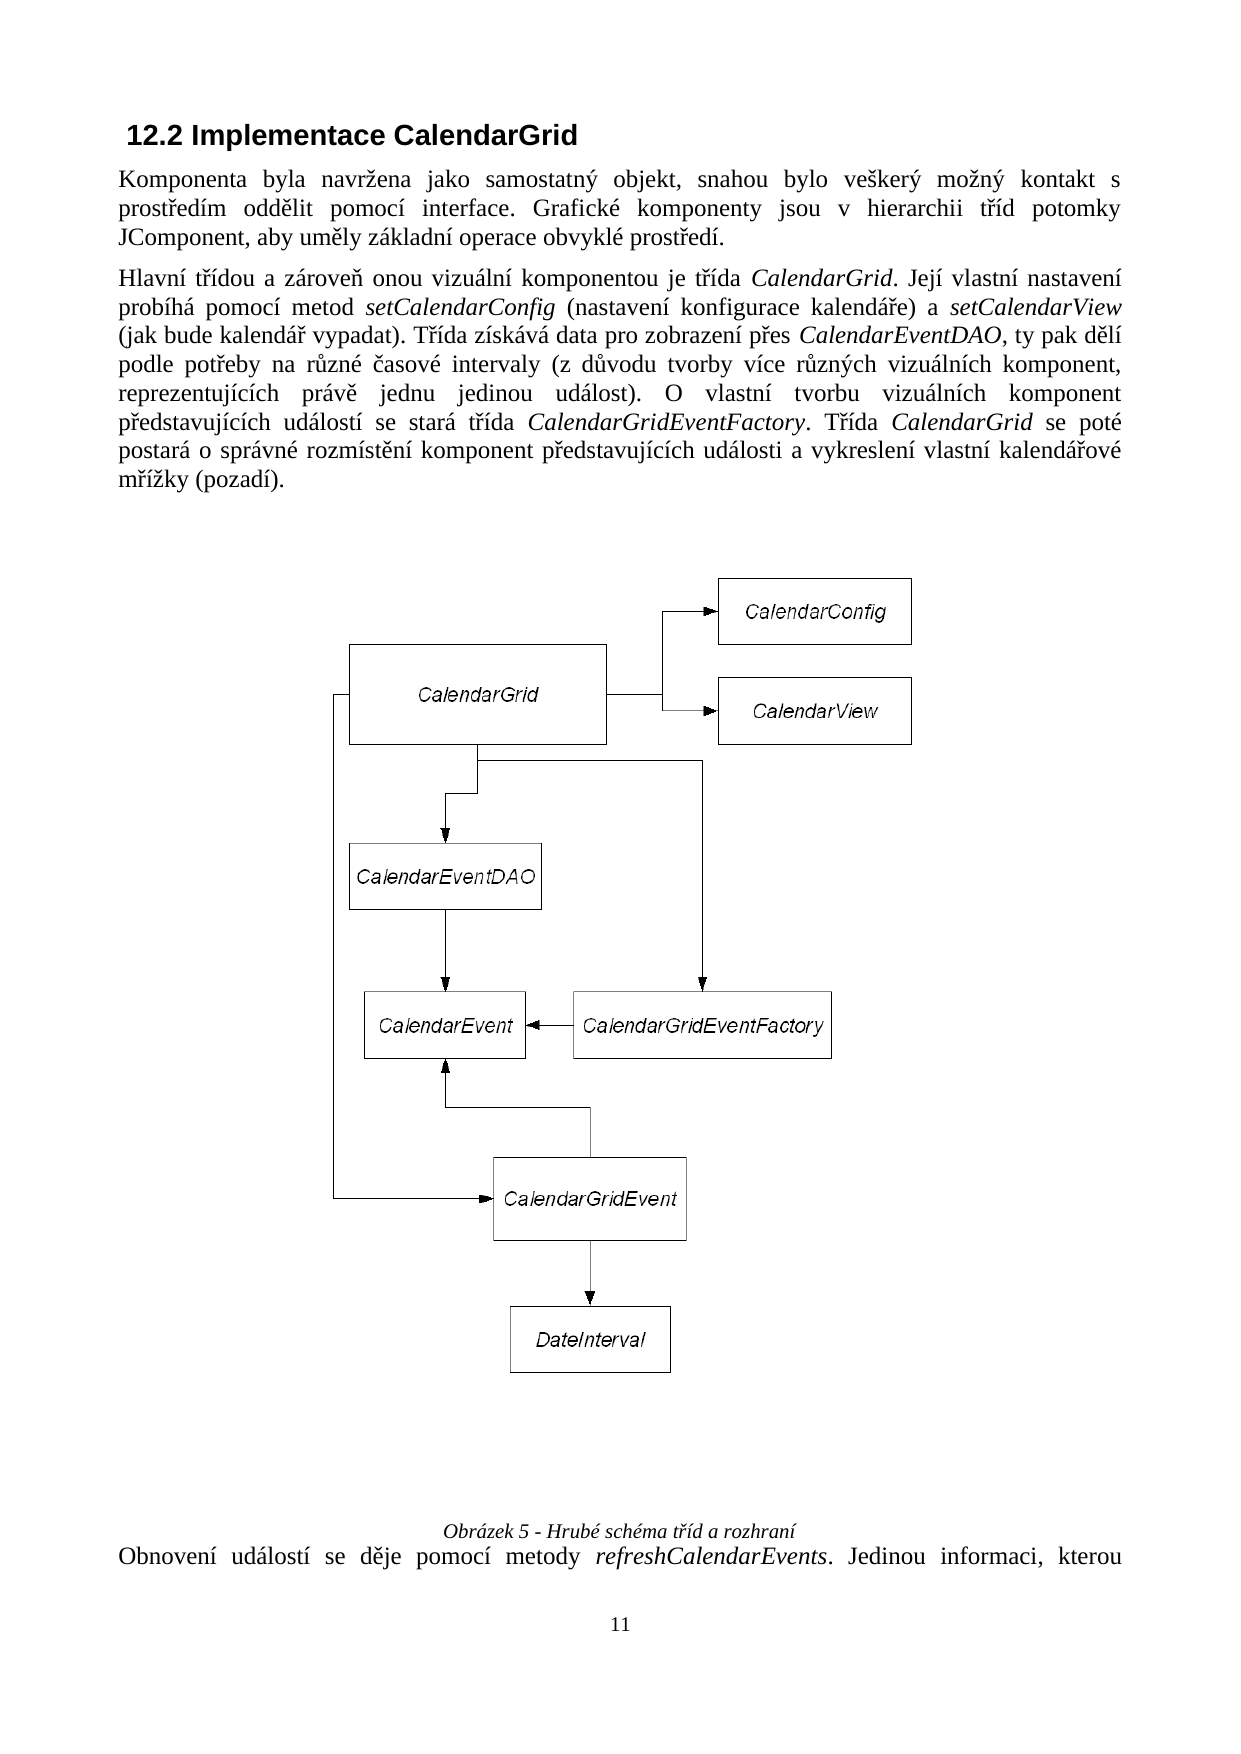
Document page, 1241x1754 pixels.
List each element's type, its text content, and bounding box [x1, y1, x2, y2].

text Obnovení událostí se děje pomocí metody refreshCalendarEvents. Jedinou informaci, kterou [118, 505, 1122, 1570]
text Komponenta byla navržena jako samostatný objekt, snahou bylo veškerý možný kontakt s prostředím oddělit pomocí interface. Grafické komponenty jsou v hierarchii tříd potomky JComponent, aby uměly základní operace obvyklé prostředí. [118, 164, 1122, 250]
text Obrázek 5 - Hrubé schéma tříd a rozhraní [268, 1519, 972, 1540]
picture [285, 528, 959, 1511]
subtitle Implementace CalendarGrid [118, 118, 1122, 152]
text Hlavní třídou a zároveň onou vizuální komponentou je třída CalendarGrid. Její vlastní nastavení probíhá pomocí metod setCalendarConfig (nastavení konfigurace kalendáře) a setCalendarView (jak bude kalendář vypadat). Třída získává data pro zobrazení přes CalendarEventDAO, ty pak dělí podle potřeby na různé časové intervaly (z důvodu tvorby více různých vizuálních komponent, reprezentujících právě jednu jedinou událost). O vlastní tvorbu vizuálních komponent představujících událostí se stará třída CalendarGridEventFactory. Třída CalendarGrid se poté postará o správné rozmístění komponent představujících události a vykreslení vlastní kalendářové mřížky (pozadí). [118, 263, 1122, 493]
